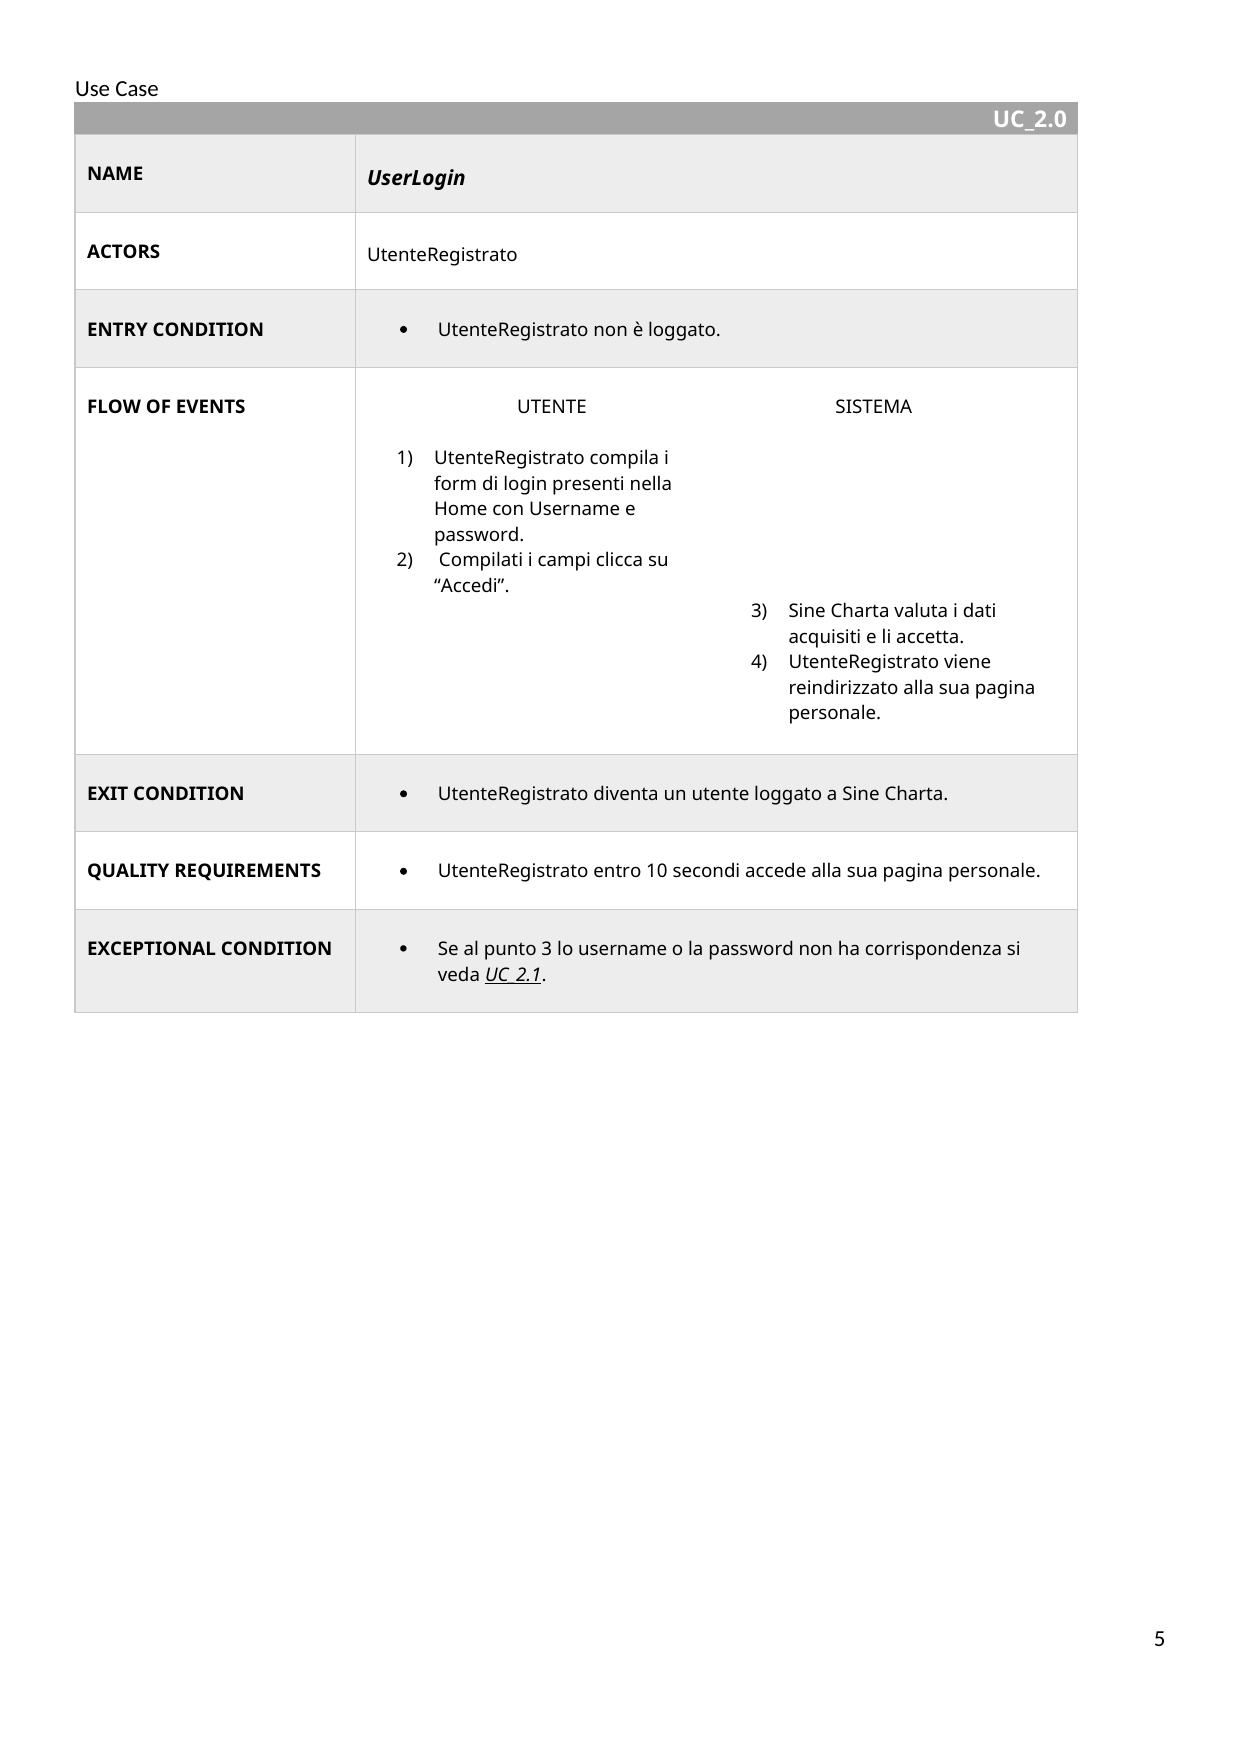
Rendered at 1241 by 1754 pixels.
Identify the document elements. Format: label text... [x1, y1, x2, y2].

table_cell Se al punto 3 lo username o la password non ha corrispondenza si veda UC_2.1. [356, 910, 1077, 1012]
table_cell EXIT CONDITION [76, 755, 355, 831]
table_cell ENTRY CONDITION [76, 290, 355, 367]
table_header [76, 103, 355, 134]
table_cell ACTORS [76, 213, 355, 289]
table_cell QUALITY REQUIREMENTS [76, 832, 355, 909]
table_cell UTENTE SISTEMA UtenteRegistrato compila i form di login presenti nella Home con Username e password. Compilati i campi clicca su “Accedi”. Sine Charta valuta i dati acquisiti e li accetta. UtenteRegistrato viene reindirizzato alla sua pagina personale. [356, 368, 1077, 754]
table_cell FLOW OF EVENTS [76, 368, 355, 754]
table_cell UtenteRegistrato diventa un utente loggato a Sine Charta. [356, 755, 1077, 831]
table_cell UtenteRegistrato [356, 213, 1077, 289]
table_header UC_2.0 [356, 103, 1077, 134]
table_cell UtenteRegistrato non è loggato. [356, 290, 1077, 367]
table_cell UtenteRegistrato entro 10 secondi accede alla sua pagina personale. [356, 832, 1077, 909]
table_cell UserLogin [356, 135, 1077, 212]
table_cell NAME [76, 135, 355, 212]
table_cell EXCEPTIONAL CONDITION [76, 910, 355, 1012]
